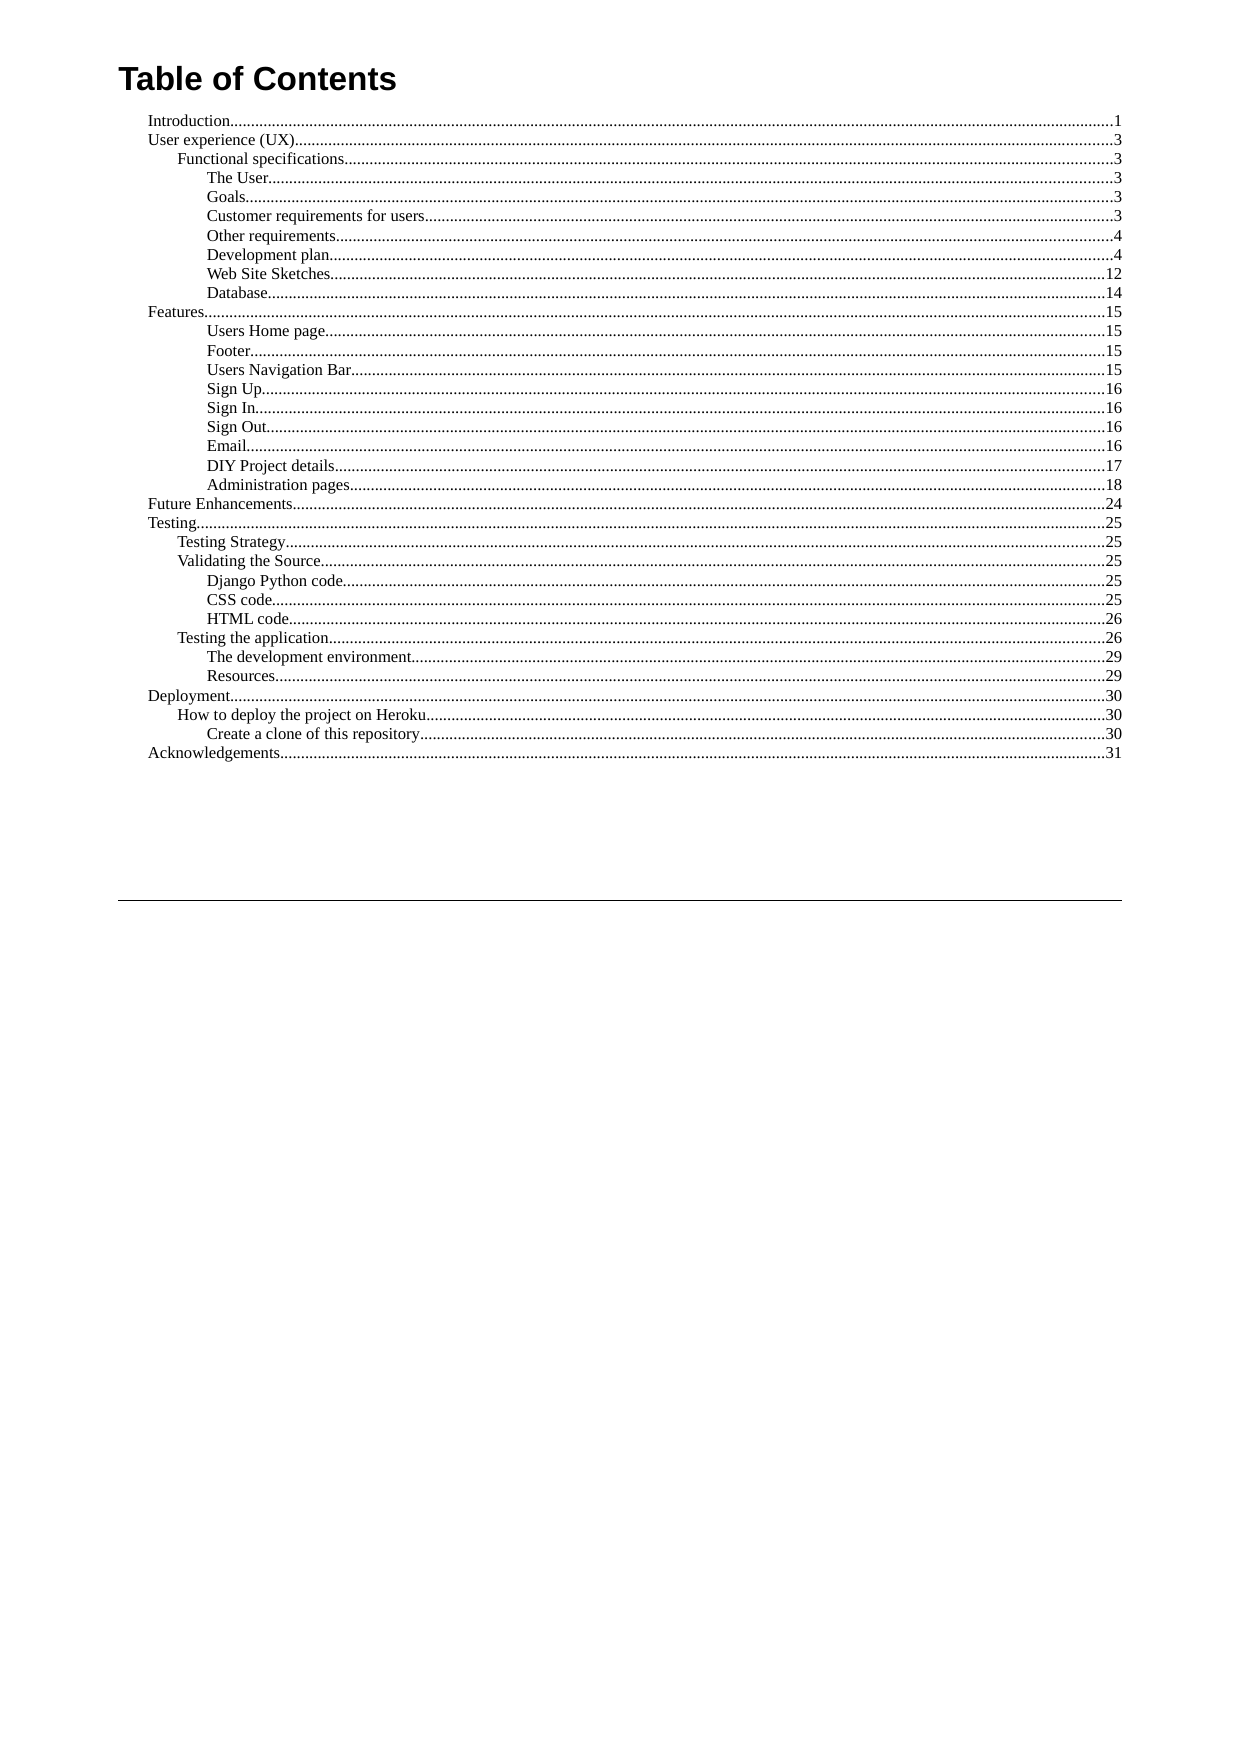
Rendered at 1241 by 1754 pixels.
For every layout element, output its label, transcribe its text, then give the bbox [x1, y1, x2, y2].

text Sign Out 16 [207, 417, 1122, 436]
text The development environment 29 [207, 647, 1122, 666]
text Email 16 [207, 436, 1122, 455]
text Future Enhancements 24 [148, 494, 1122, 513]
text Functional specifications 3 [177, 149, 1122, 168]
text Testing the application 26 [177, 628, 1122, 647]
text Goals 3 [207, 187, 1122, 206]
text The User 3 [207, 168, 1122, 187]
text Deployment 30 [148, 685, 1122, 704]
text Django Python code 25 [207, 570, 1122, 589]
text CSS code 25 [207, 589, 1122, 609]
text User experience (UX) 3 [148, 129, 1122, 149]
text Resources 29 [207, 666, 1122, 685]
text Sign In 16 [207, 398, 1122, 417]
text Validating the Source 25 [177, 551, 1122, 570]
text Web Site Sketches 12 [207, 264, 1122, 283]
text DIY Project details 17 [207, 455, 1122, 474]
text Testing 25 [148, 513, 1122, 532]
text Users Navigation Bar 15 [207, 359, 1122, 379]
text Footer 15 [207, 340, 1122, 359]
text Customer requirements for users 3 [207, 206, 1122, 225]
text Development plan 4 [207, 244, 1122, 264]
text HTML code 26 [207, 609, 1122, 628]
text Create a clone of this repository 30 [207, 724, 1122, 743]
text How to deploy the project on Heroku 30 [177, 704, 1122, 724]
subtitle Table of Contents [118, 59, 1122, 98]
text Users Home page 15 [207, 321, 1122, 340]
text Other requirements 4 [207, 225, 1122, 244]
text Database 14 [207, 283, 1122, 302]
text Sign Up 16 [207, 379, 1122, 398]
text Features 15 [148, 302, 1122, 321]
text Testing Strategy 25 [177, 532, 1122, 551]
text Introduction 1 [148, 110, 1122, 129]
text Acknowledgements 31 [148, 743, 1122, 762]
text Administration pages 18 [207, 474, 1122, 494]
